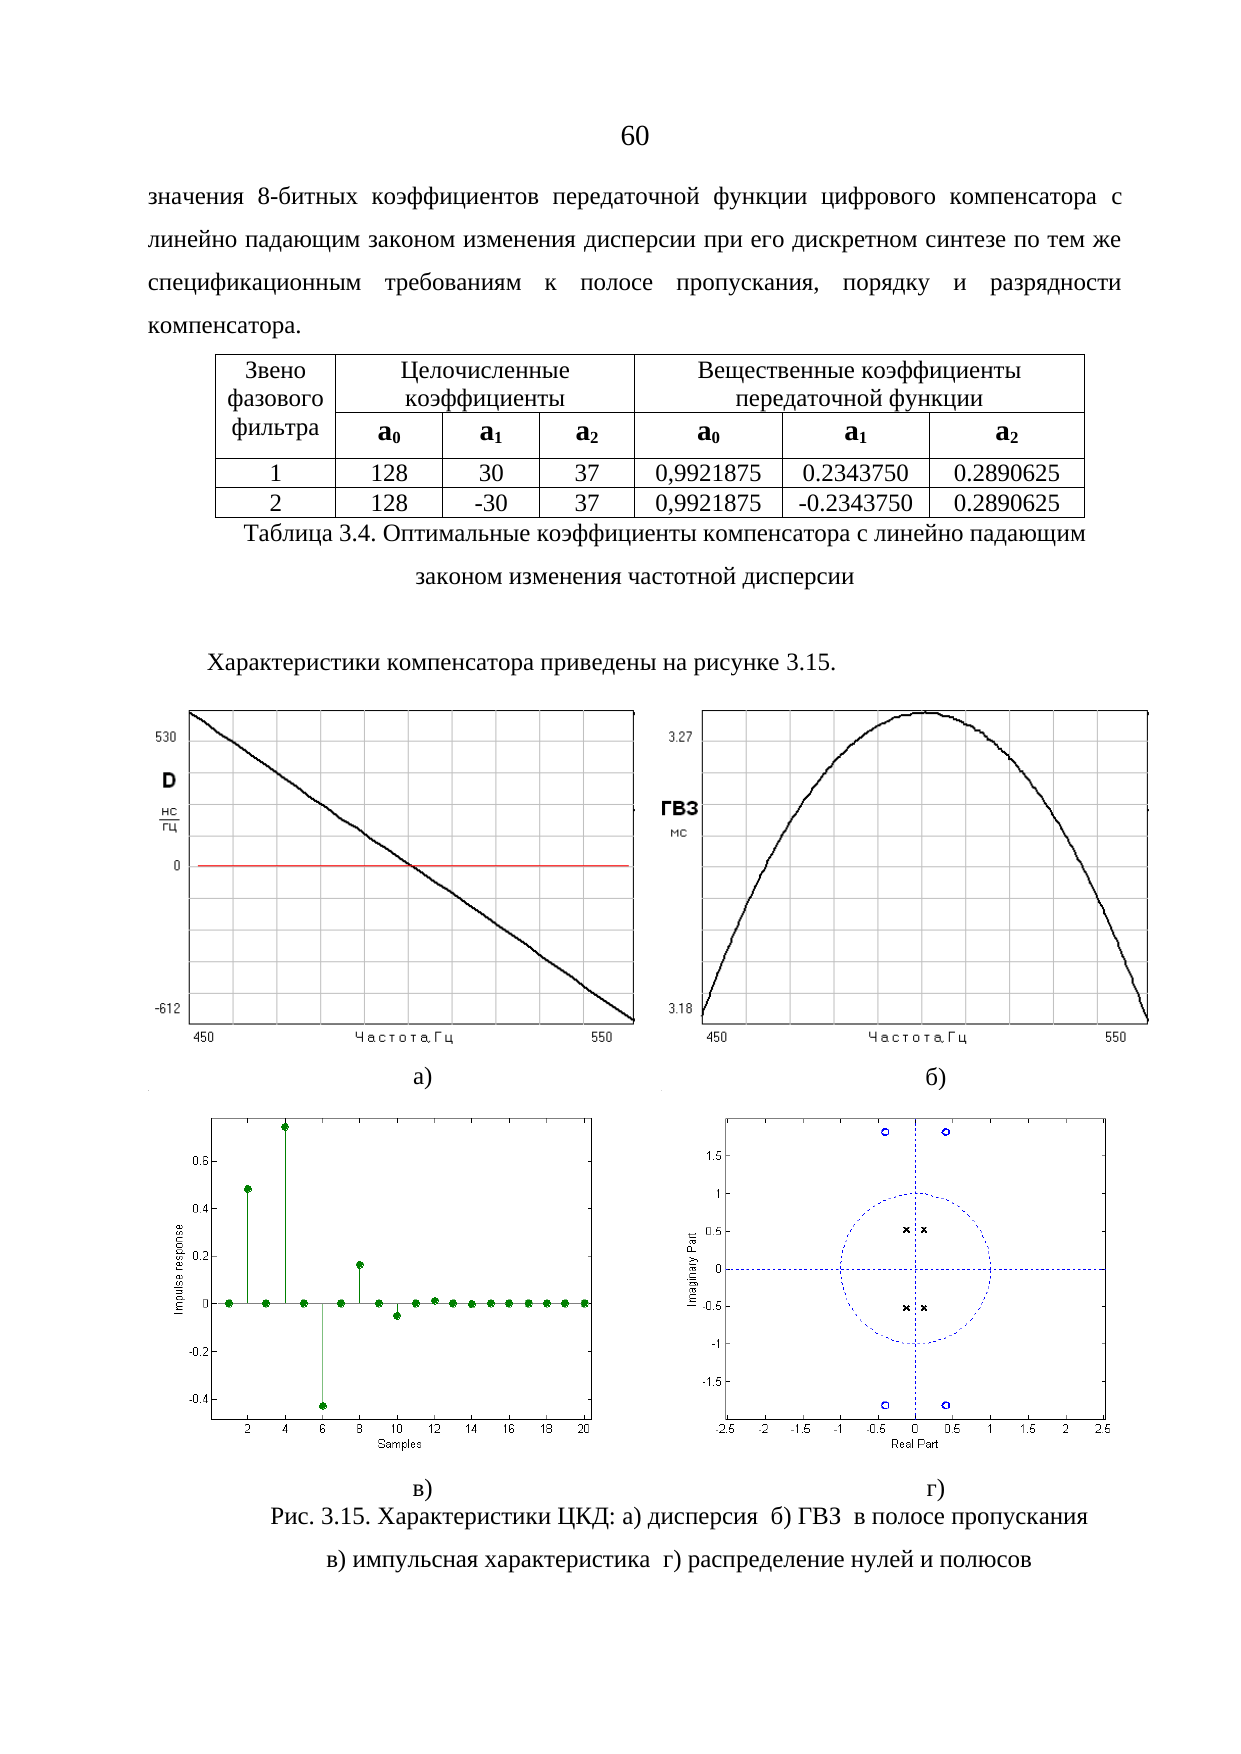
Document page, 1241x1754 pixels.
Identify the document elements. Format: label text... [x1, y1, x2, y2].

table_cell 0.2890625 [930, 459, 1084, 487]
table_cell Рис. 3.15. Характеристики ЦКД: а) дисперсия б) ГВЗ в полосе пропускания в) импульсная характеристика г) распределение нулей и полюсов [136, 1501, 1163, 1573]
table_cell -30 [443, 488, 539, 517]
table_cell 128 [336, 459, 442, 487]
table_header Вещественные коэффициенты передаточной функции [635, 355, 1084, 412]
table_cell -0.2343750 [783, 488, 929, 517]
picture [148, 708, 638, 1047]
table_cell 0,9921875 [635, 488, 782, 517]
text значения 8-битных коэффициентов передаточной функции цифрового компенсатора с линейно падающим законом изменения дисперсии при его дискретном синтезе по тем же спецификационным требованиям к полосе пропускания, порядку и разрядности компенсатора. [148, 181, 1122, 339]
table_cell a2 [540, 413, 634, 457]
table_header Целочисленные коэффициенты [336, 355, 634, 412]
table_cell 0,9921875 [635, 459, 782, 487]
table_cell a0 [635, 413, 782, 457]
table_cell 1 [216, 459, 335, 487]
table_cell г) [650, 1091, 1163, 1501]
table_header а) [136, 709, 649, 1091]
table_cell 37 [540, 488, 634, 517]
picture [148, 1090, 638, 1459]
picture [661, 1090, 1152, 1459]
table_cell a1 [783, 413, 929, 457]
table_cell 0.2890625 [930, 488, 1084, 517]
table_header б) [650, 709, 1163, 1091]
table_cell a0 [336, 413, 442, 457]
table_cell 37 [540, 459, 634, 487]
table_cell 0.2343750 [783, 459, 929, 487]
table_cell в) [136, 1091, 649, 1501]
table_cell 30 [443, 459, 539, 487]
table_cell 2 [216, 488, 335, 517]
text Характеристики компенсатора приведены на рисунке 3.15. [148, 647, 1122, 676]
table_cell a1 [443, 413, 539, 457]
text Таблица 3.4. Оптимальные коэффициенты компенсатора с линейно падающим законом изменения частотной дисперсии [148, 518, 1122, 590]
table_header Звено фазового фильтра [216, 355, 335, 457]
picture [661, 708, 1152, 1048]
table_cell 128 [336, 488, 442, 517]
table_cell a2 [930, 413, 1084, 457]
